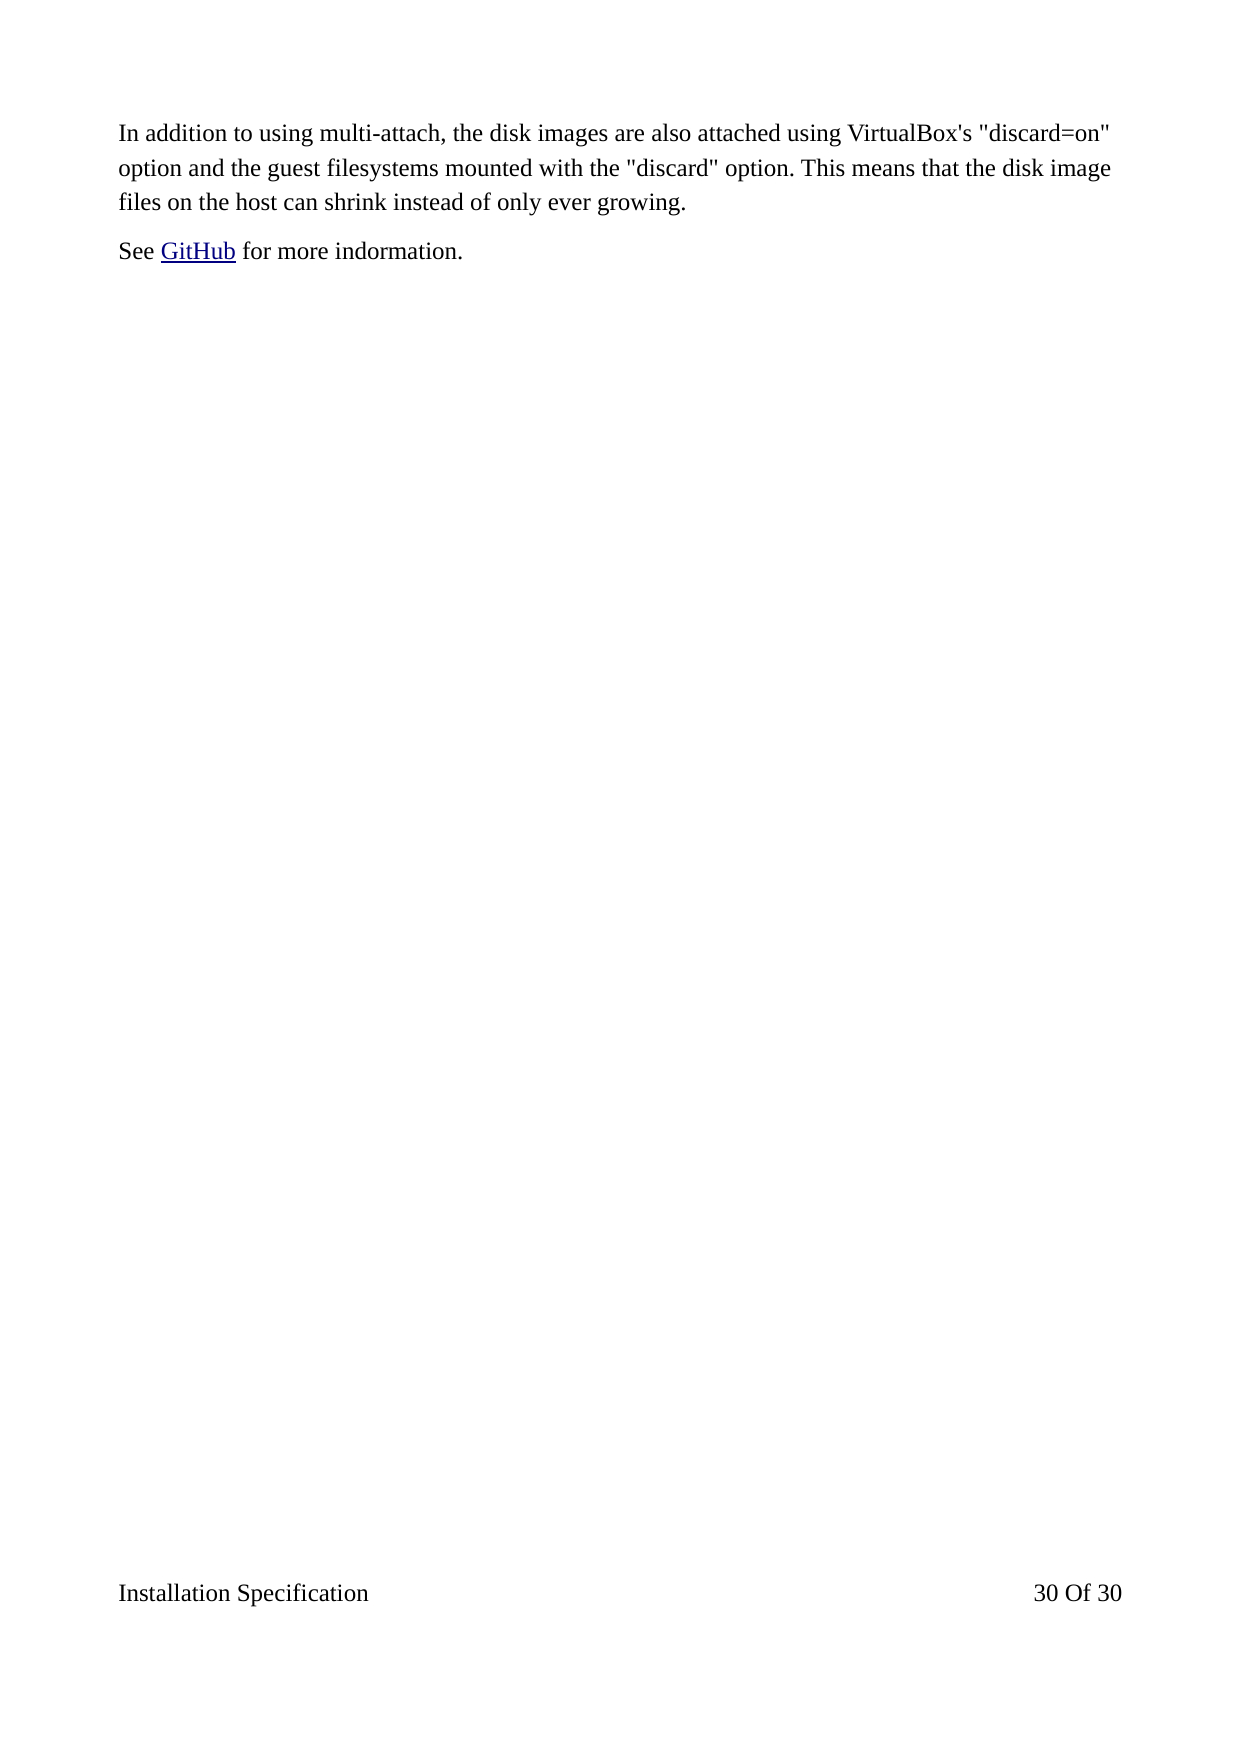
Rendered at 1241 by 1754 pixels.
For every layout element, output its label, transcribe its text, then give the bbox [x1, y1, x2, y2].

text In addition to using multi-attach, the disk images are also attached using VirtualBox's "discard=on" option and the guest filesystems mounted with the "discard" option. This means that the disk image files on the host can shrink instead of only ever growing. [118, 118, 1122, 216]
text See GitHub for more indormation. [118, 236, 1122, 265]
